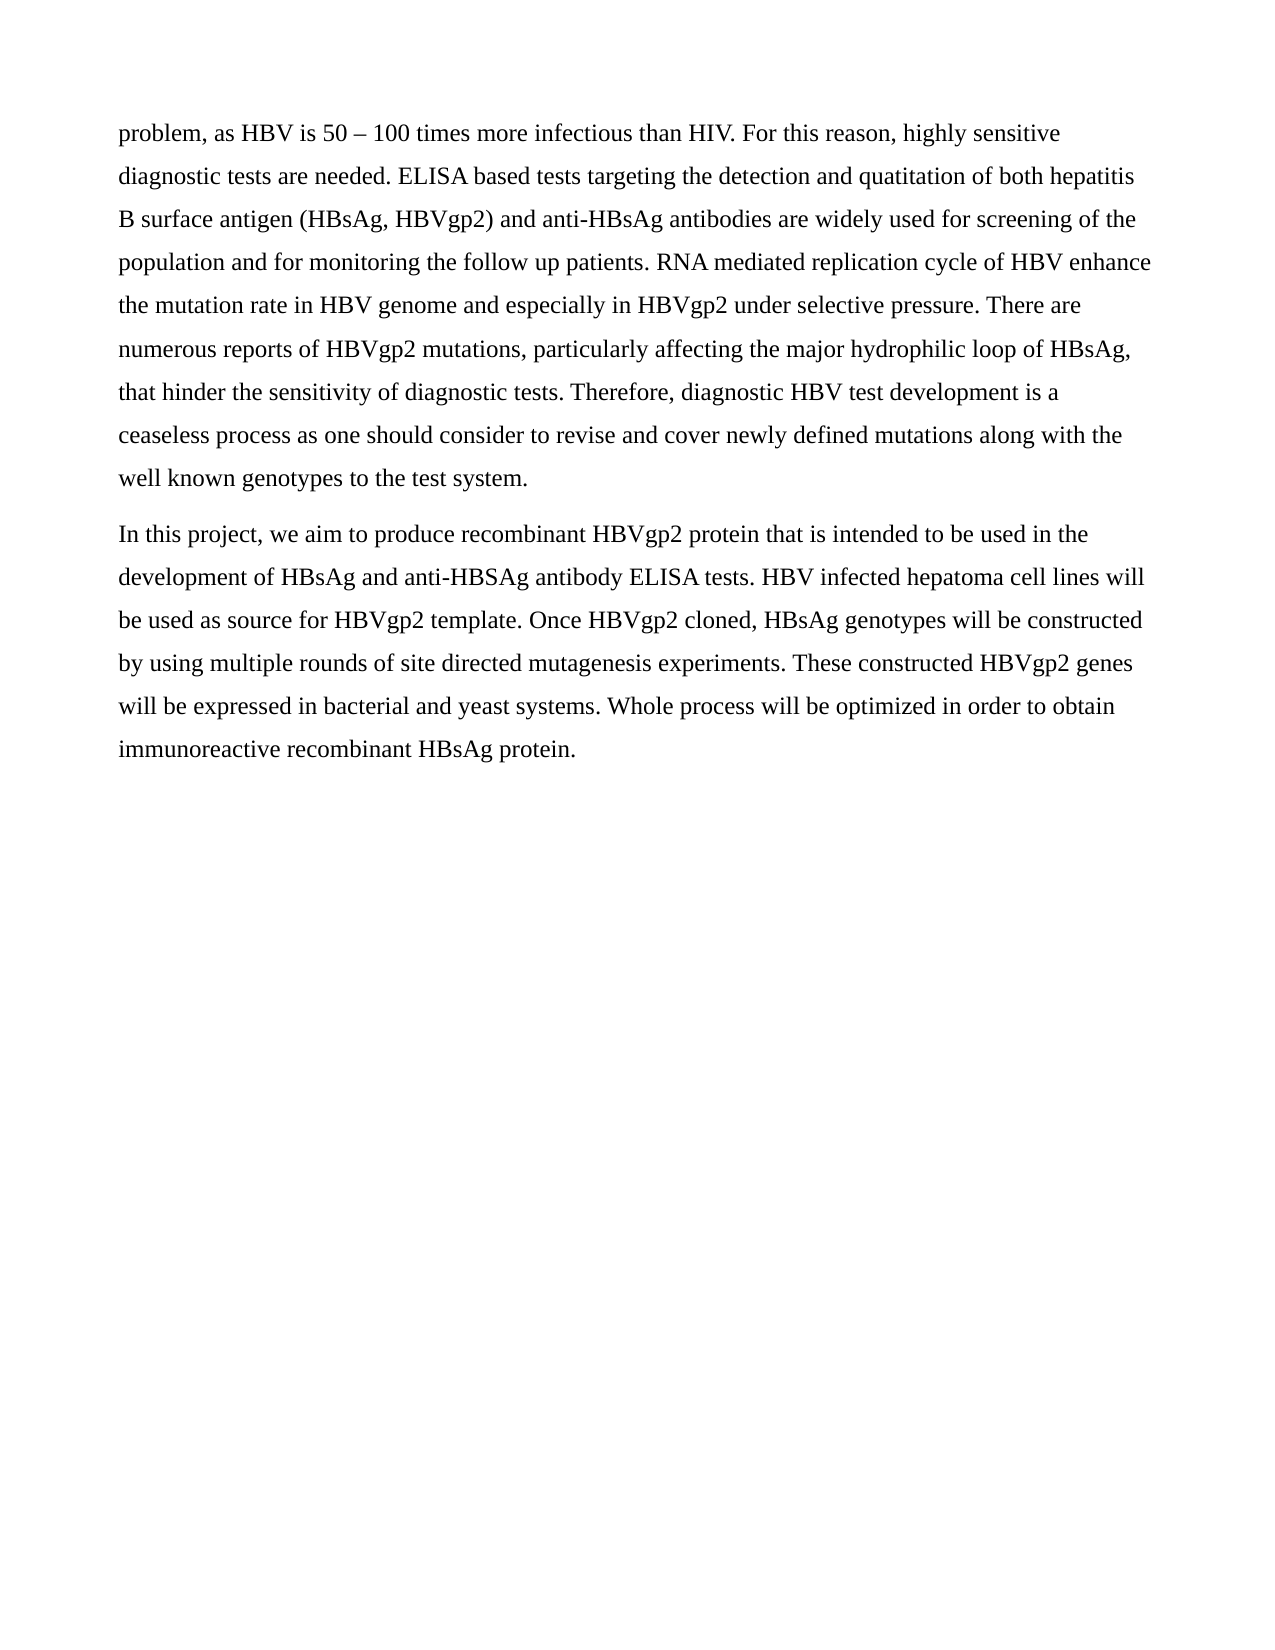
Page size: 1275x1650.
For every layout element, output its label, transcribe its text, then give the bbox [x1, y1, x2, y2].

text In this project, we aim to produce recombinant HBVgp2 protein that is intended to be used in the development of HBsAg and anti-HBSAg antibody ELISA tests. HBV infected hepatoma cell lines will be used as source for HBVgp2 template. Once HBVgp2 cloned, HBsAg genotypes will be constructed by using multiple rounds of site directed mutagenesis experiments. These constructed HBVgp2 genes will be expressed in bacterial and yeast systems. Whole process will be optimized in order to obtain immunoreactive recombinant HBsAg protein. [118, 519, 1157, 763]
text problem, as HBV is 50 – 100 times more infectious than HIV. For this reason, highly sensitive diagnostic tests are needed. ELISA based tests targeting the detection and quatitation of both hepatitis B surface antigen (HBsAg, HBVgp2) and anti-HBsAg antibodies are widely used for screening of the population and for monitoring the follow up patients. RNA mediated replication cycle of HBV enhance the mutation rate in HBV genome and especially in HBVgp2 under selective pressure. There are numerous reports of HBVgp2 mutations, particularly affecting the major hydrophilic loop of HBsAg, that hinder the sensitivity of diagnostic tests. Therefore, diagnostic HBV test development is a ceaseless process as one should consider to revise and cover newly defined mutations along with the well known genotypes to the test system. [118, 118, 1157, 492]
